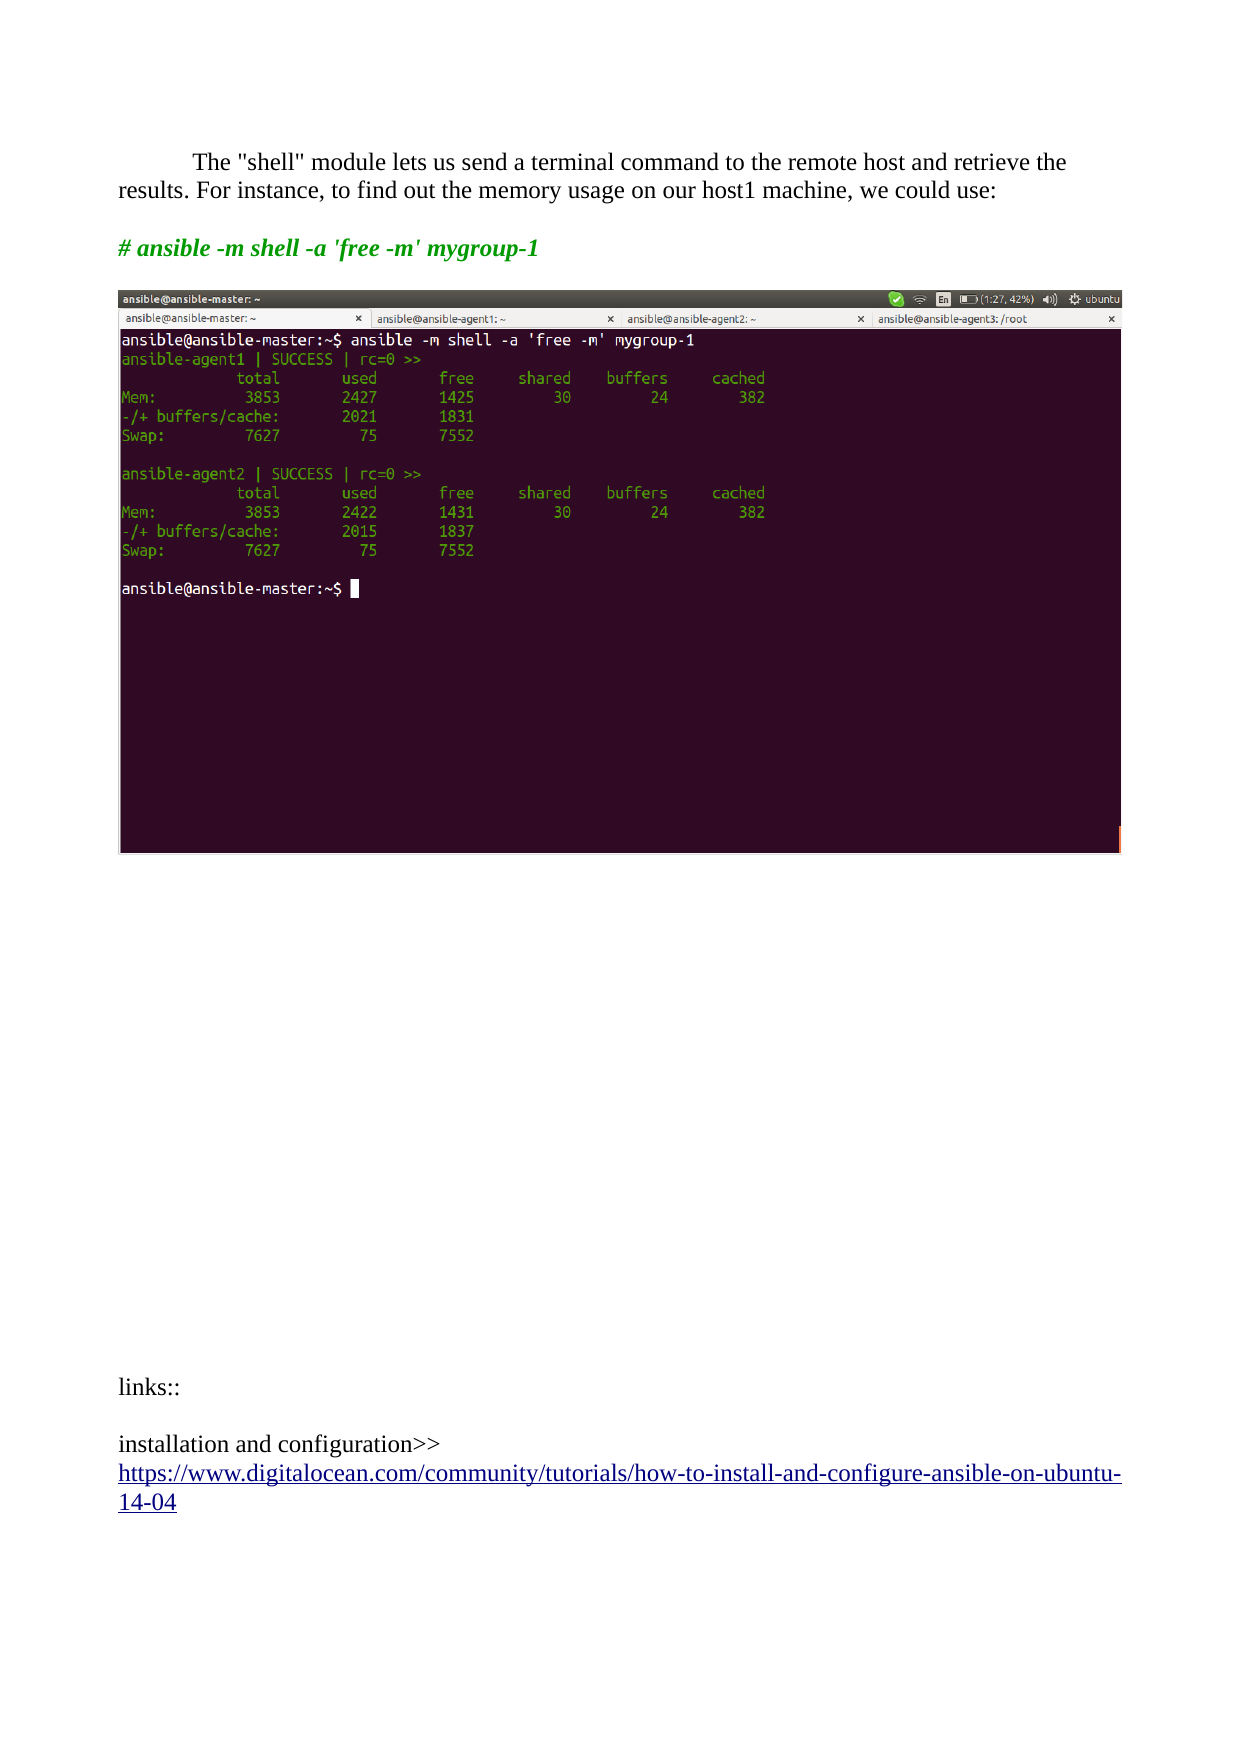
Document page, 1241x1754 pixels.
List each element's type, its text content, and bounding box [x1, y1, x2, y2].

text links:: [118, 1372, 1122, 1400]
text https://www.digitalocean.com/community/tutorials/how-to-install-and-configure-ansible-on-ubuntu- [118, 1458, 1122, 1483]
picture [118, 290, 1123, 855]
text # ansible -m shell -a 'free -m' mygroup-1 [118, 233, 1122, 262]
text 14-04 [118, 1484, 1122, 1515]
text The "shell" module lets us send a terminal command to the remote host and retrieve the results. For instance, to find out the memory usage on our host1 machine, we could use: [118, 147, 1122, 204]
text installation and configuration>> [118, 1429, 1122, 1458]
